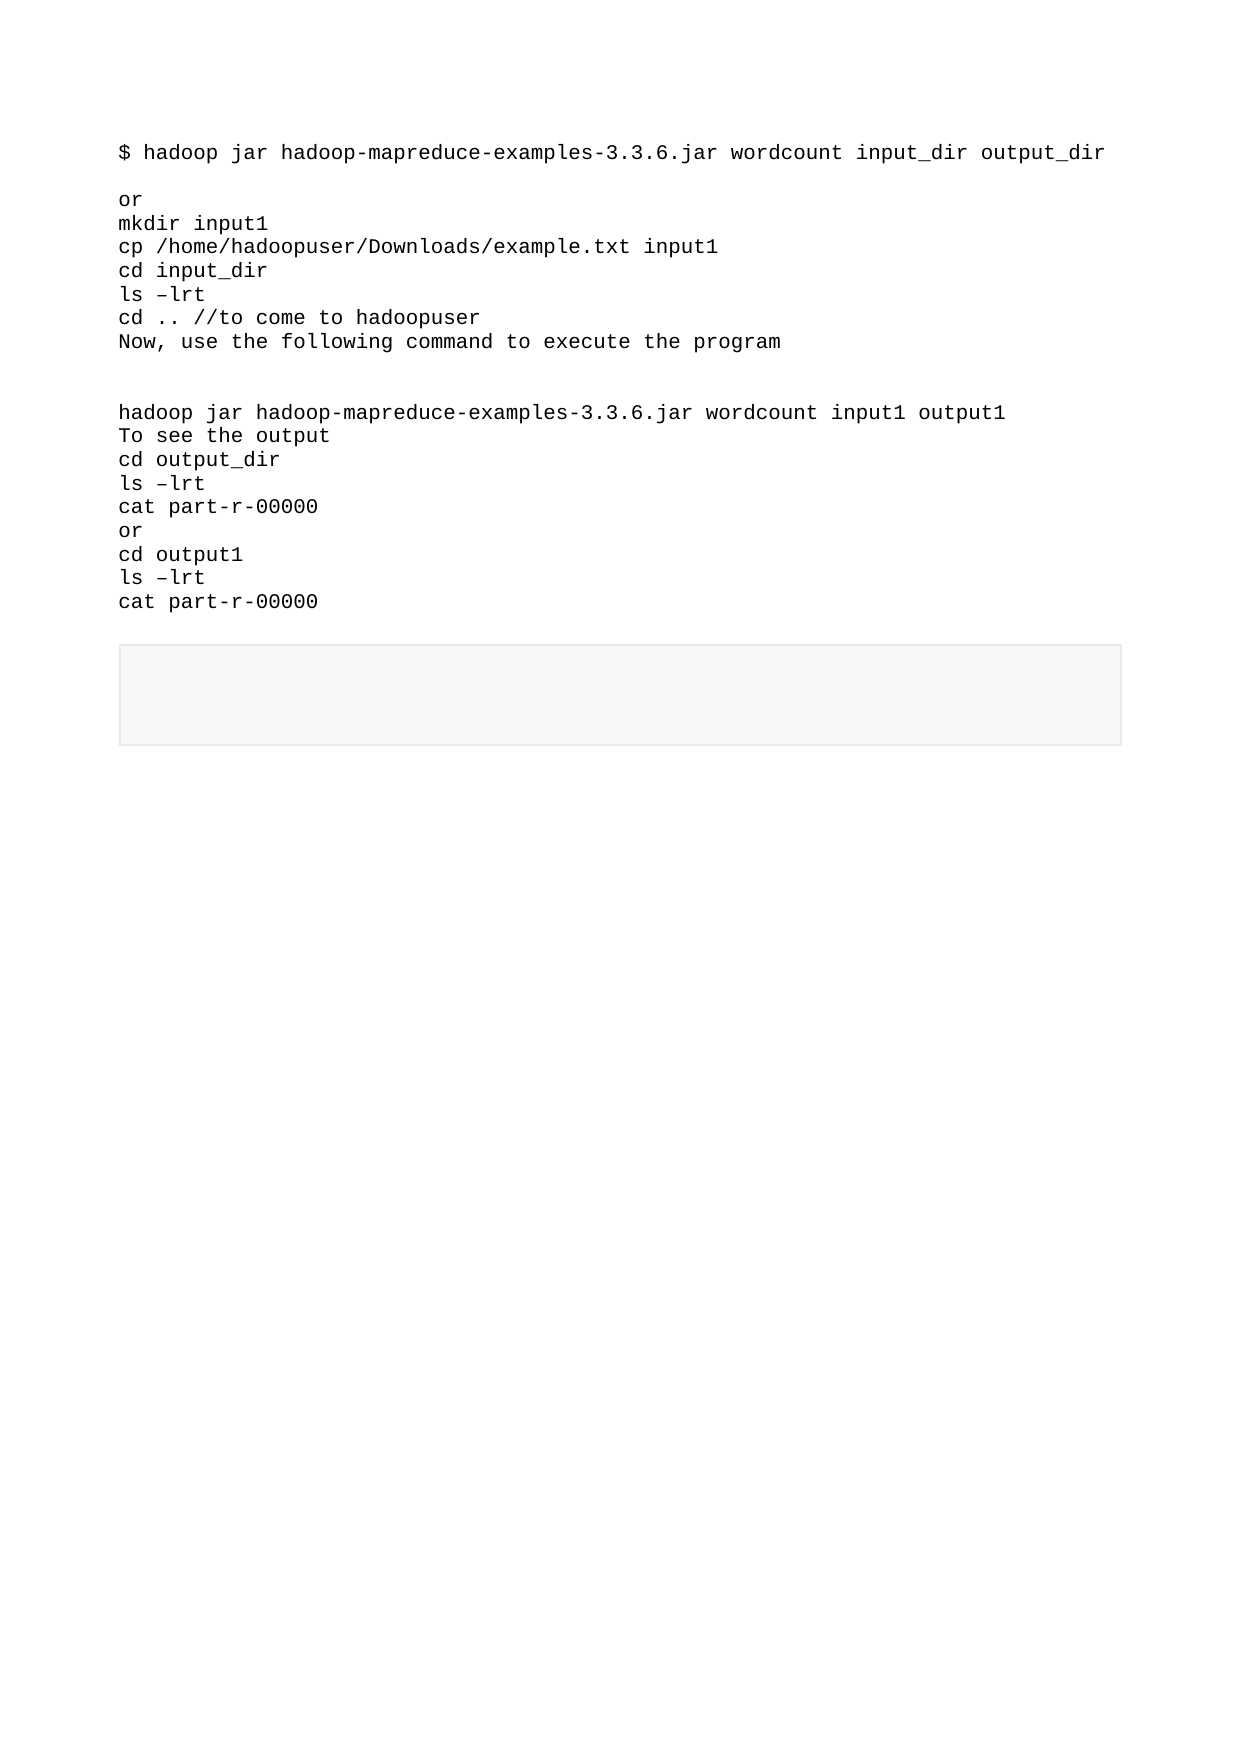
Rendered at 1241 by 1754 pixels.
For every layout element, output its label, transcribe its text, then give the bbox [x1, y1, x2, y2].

text or [118, 189, 1122, 213]
text cat part-r-00000 [118, 496, 1122, 520]
text hadoop jar hadoop-mapreduce-examples-3.3.6.jar wordcount input1 output1 [118, 402, 1122, 426]
text To see the output [118, 426, 1122, 449]
text mkdir input1 [118, 213, 1122, 236]
text ls –lrt [118, 284, 1122, 307]
text cd output1 [118, 544, 1122, 567]
text cd input_dir [118, 260, 1122, 284]
text Now, use the following command to execute the program [118, 331, 1122, 354]
text cp /home/hadoopuser/Downloads/example.txt input1 [118, 236, 1122, 260]
text or [118, 520, 1122, 544]
text ls –lrt [118, 567, 1122, 591]
text cd .. //to come to hadoopuser [118, 307, 1122, 331]
text cat part-r-00000 [118, 591, 1122, 615]
text ls –lrt [118, 473, 1122, 496]
text cd output_dir [118, 449, 1122, 473]
text $ hadoop jar hadoop-mapreduce-examples-3.3.6.jar wordcount input_dir output_dir [118, 142, 1122, 165]
